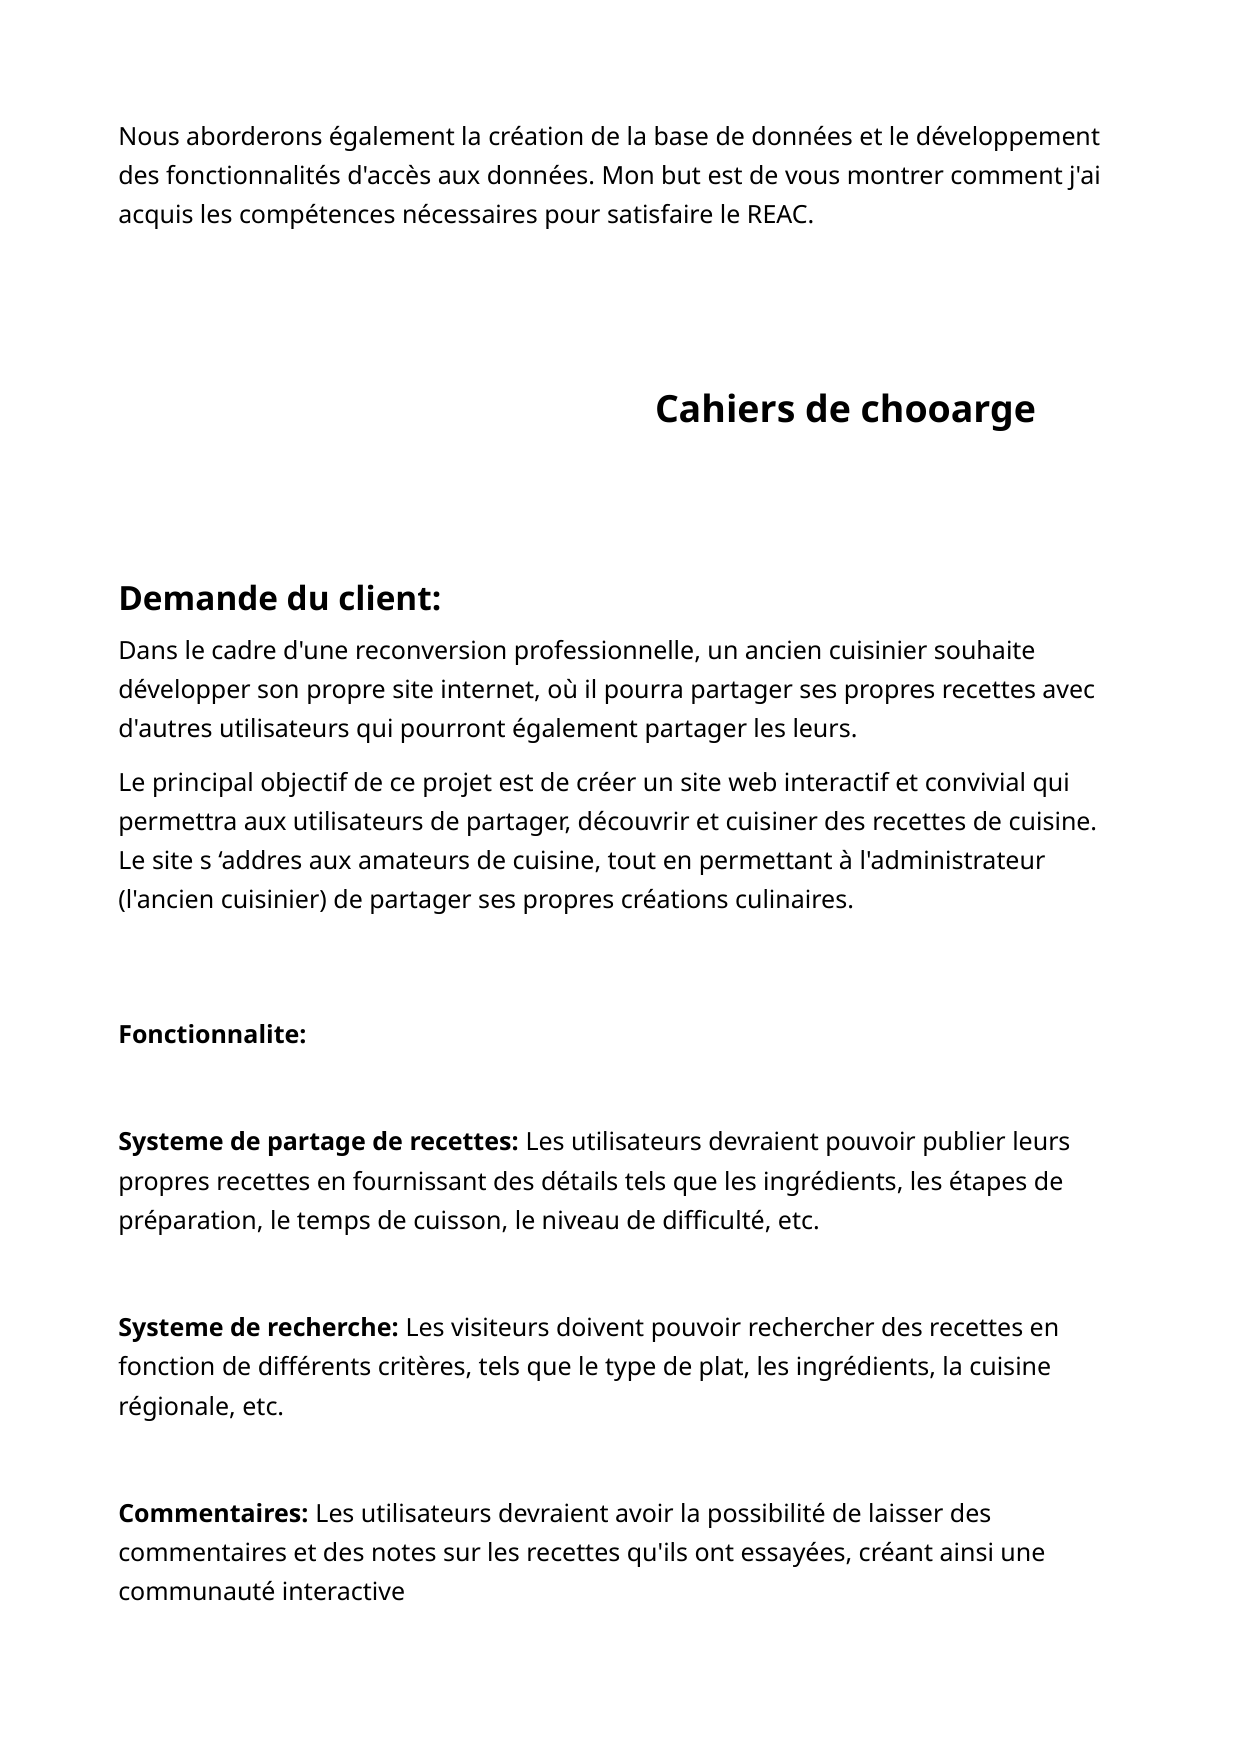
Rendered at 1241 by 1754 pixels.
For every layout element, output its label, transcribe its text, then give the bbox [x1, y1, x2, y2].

text Systeme de recherche: Les visiteurs doivent pouvoir rechercher des recettes en fonction de différents critères, tels que le type de plat, les ingrédients, la cuisine régionale, etc. [118, 1310, 1122, 1422]
text Le principal objectif de ce projet est de créer un site web interactif et convivial qui permettra aux utilisateurs de partager, découvrir et cuisiner des recettes de cuisine. Le site s ‘addres aux amateurs de cuisine, tout en permettant à l'administrateur (l'ancien cuisinier) de partager ses propres créations culinaires. [118, 764, 1122, 916]
text Systeme de partage de recettes: Les utilisateurs devraient pouvoir publier leurs propres recettes en fournissant des détails tels que les ingrédients, les étapes de préparation, le temps de cuisson, le niveau de difficulté, etc. [118, 1124, 1122, 1236]
subtitle Demande du client: [118, 574, 1122, 620]
text Nous aborderons également la création de la base de données et le développement des fonctionnalités d'accès aux données. Mon but est de vous montrer comment j'ai acquis les compétences nécessaires pour satisfaire le REAC. [118, 118, 1122, 231]
text Commentaires: Les utilisateurs devraient avoir la possibilité de laisser des commentaires et des notes sur les recettes qu'ils ont essayées, créant ainsi une communauté interactive [118, 1496, 1122, 1608]
subtitle Cahiers de chooarge [118, 383, 1122, 434]
text Dans le cadre d'une reconversion professionnelle, un ancien cuisinier souhaite développer son propre site internet, où il pourra partager ses propres recettes avec d'autres utilisateurs qui pourront également partager les leurs. [118, 632, 1122, 745]
text Fonctionnalite: [118, 1016, 1122, 1051]
